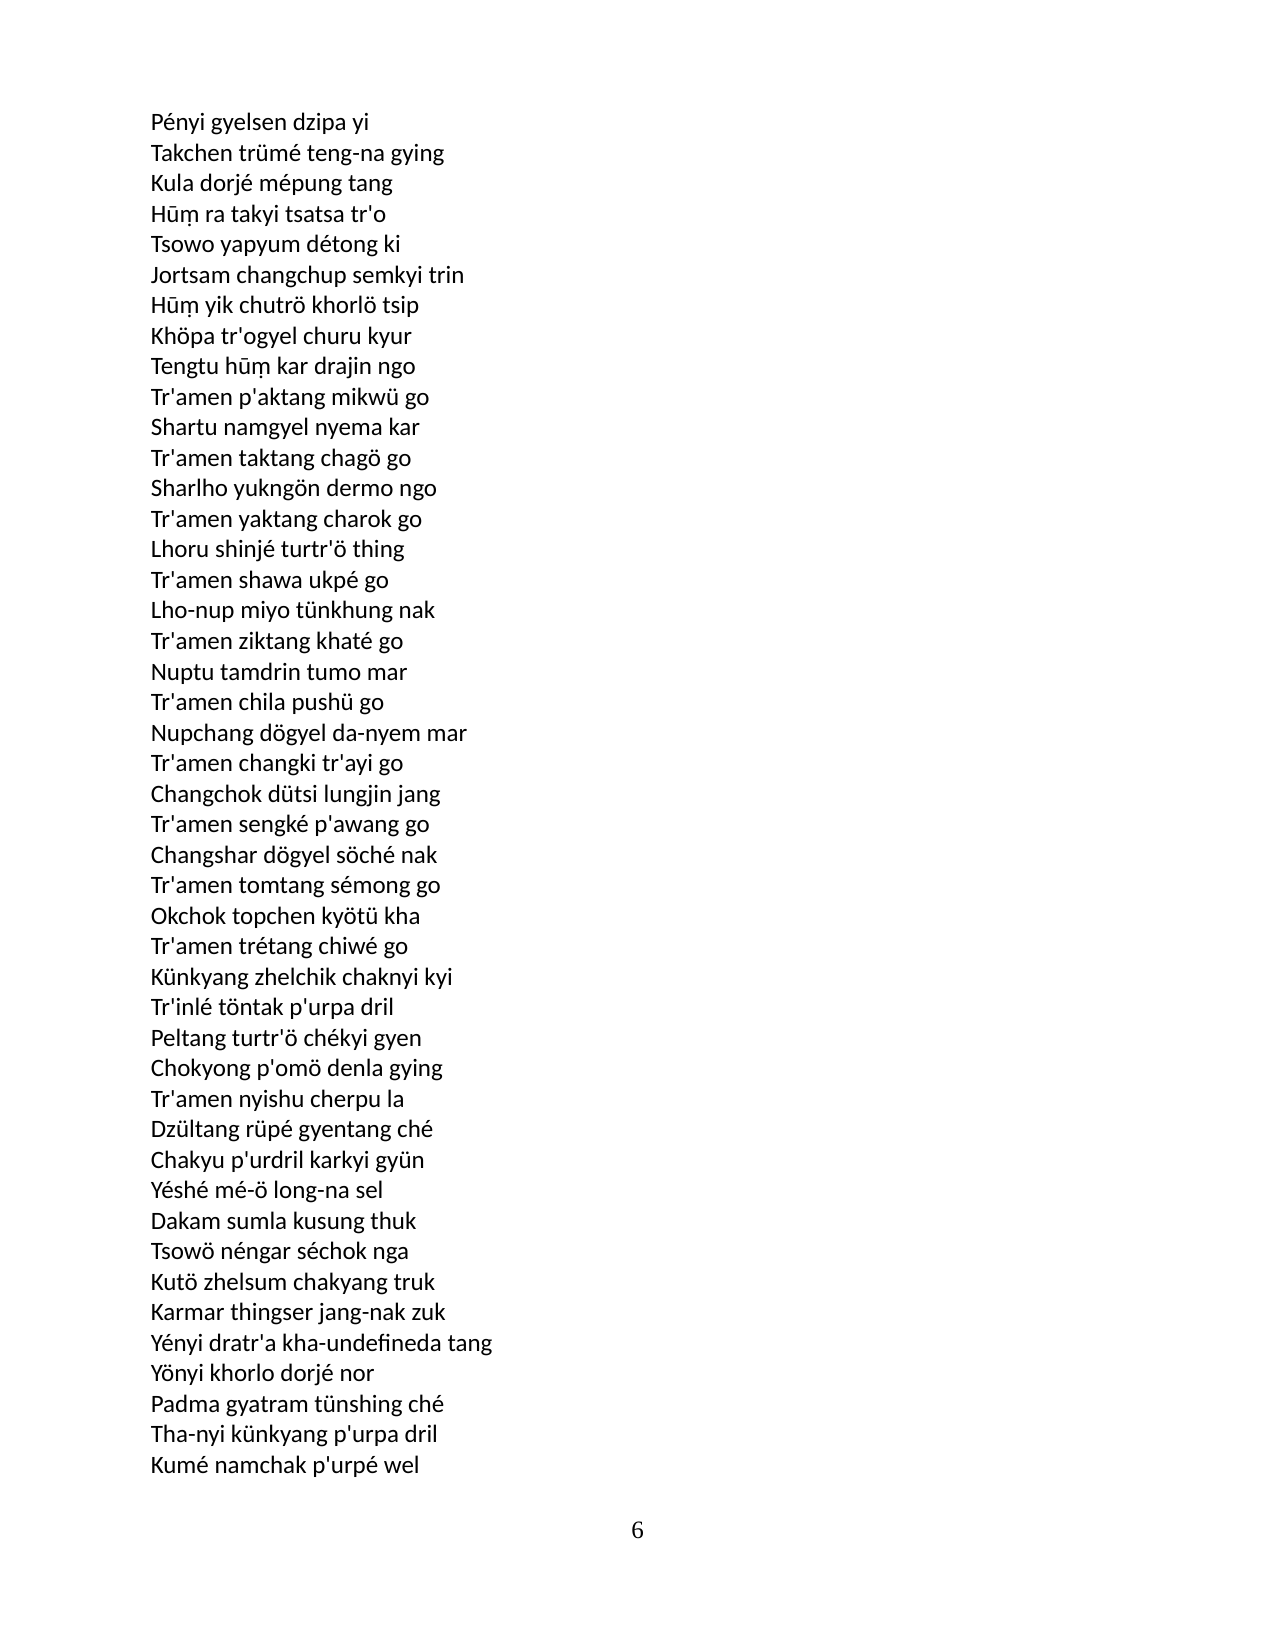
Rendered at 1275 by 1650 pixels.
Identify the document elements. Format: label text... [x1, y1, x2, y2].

text Yéshé mé-ö long-na sel [151, 1174, 1169, 1205]
text Yényi dratr'a kha-undefineda tang [151, 1327, 1169, 1358]
text Chakyu p'urdril karkyi gyün [151, 1144, 1169, 1174]
text Yönyi khorlo dorjé nor [151, 1358, 1169, 1388]
text Pényi gyelsen dzipa yi [151, 106, 1169, 137]
text Sharlho yukngön dermo ngo [151, 472, 1169, 503]
text Tengtu hūṃ kar drajin ngo [151, 350, 1169, 381]
text Chokyong p'omö denla gying [151, 1052, 1169, 1083]
text Nupchang dögyel da-nyem mar [151, 717, 1169, 747]
text Tr'amen changki tr'ayi go [151, 747, 1169, 778]
text Tsowo yapyum détong ki [151, 228, 1169, 259]
text Tr'amen taktang chagö go [151, 442, 1169, 472]
text Changshar dögyel söché nak [151, 839, 1169, 869]
text Nuptu tamdrin tumo mar [151, 656, 1169, 686]
text Hūṃ yik chutrö khorlö tsip [151, 289, 1169, 320]
text Karmar thingser jang-nak zuk [151, 1297, 1169, 1327]
text Takchen trümé teng-na gying [151, 137, 1169, 167]
text Shartu namgyel nyema kar [151, 411, 1169, 442]
text Tr'amen shawa ukpé go [151, 564, 1169, 594]
text Kutö zhelsum chakyang truk [151, 1266, 1169, 1297]
text Lhoru shinjé turtr'ö thing [151, 533, 1169, 564]
text Tr'amen trétang chiwé go [151, 930, 1169, 961]
text Tr'inlé töntak p'urpa dril [151, 991, 1169, 1022]
text Dakam sumla kusung thuk [151, 1205, 1169, 1236]
text Padma gyatram tünshing ché [151, 1388, 1169, 1419]
text Dzültang rüpé gyentang ché [151, 1113, 1169, 1144]
text Tr'amen sengké p'awang go [151, 808, 1169, 839]
text Kula dorjé mépung tang [151, 167, 1169, 198]
text Tr'amen p'aktang mikwü go [151, 381, 1169, 411]
text Tr'amen chila pushü go [151, 686, 1169, 717]
text Lho-nup miyo tünkhung nak [151, 594, 1169, 625]
text Kumé namchak p'urpé wel [151, 1449, 1169, 1480]
text Changchok dütsi lungjin jang [151, 778, 1169, 808]
text Künkyang zhelchik chaknyi kyi [151, 961, 1169, 991]
text Hūṃ ra takyi tsatsa tr'o [151, 198, 1169, 228]
text Tr'amen ziktang khaté go [151, 625, 1169, 656]
text Tr'amen tomtang sémong go [151, 869, 1169, 900]
text Tr'amen yaktang charok go [151, 503, 1169, 533]
text Peltang turtr'ö chékyi gyen [151, 1022, 1169, 1052]
text Jortsam changchup semkyi trin [151, 259, 1169, 289]
text Tsowö néngar séchok nga [151, 1236, 1169, 1266]
text Tr'amen nyishu cherpu la [151, 1083, 1169, 1113]
text Khöpa tr'ogyel churu kyur [151, 320, 1169, 350]
text Tha-nyi künkyang p'urpa dril [151, 1419, 1169, 1449]
text Okchok topchen kyötü kha [151, 900, 1169, 930]
